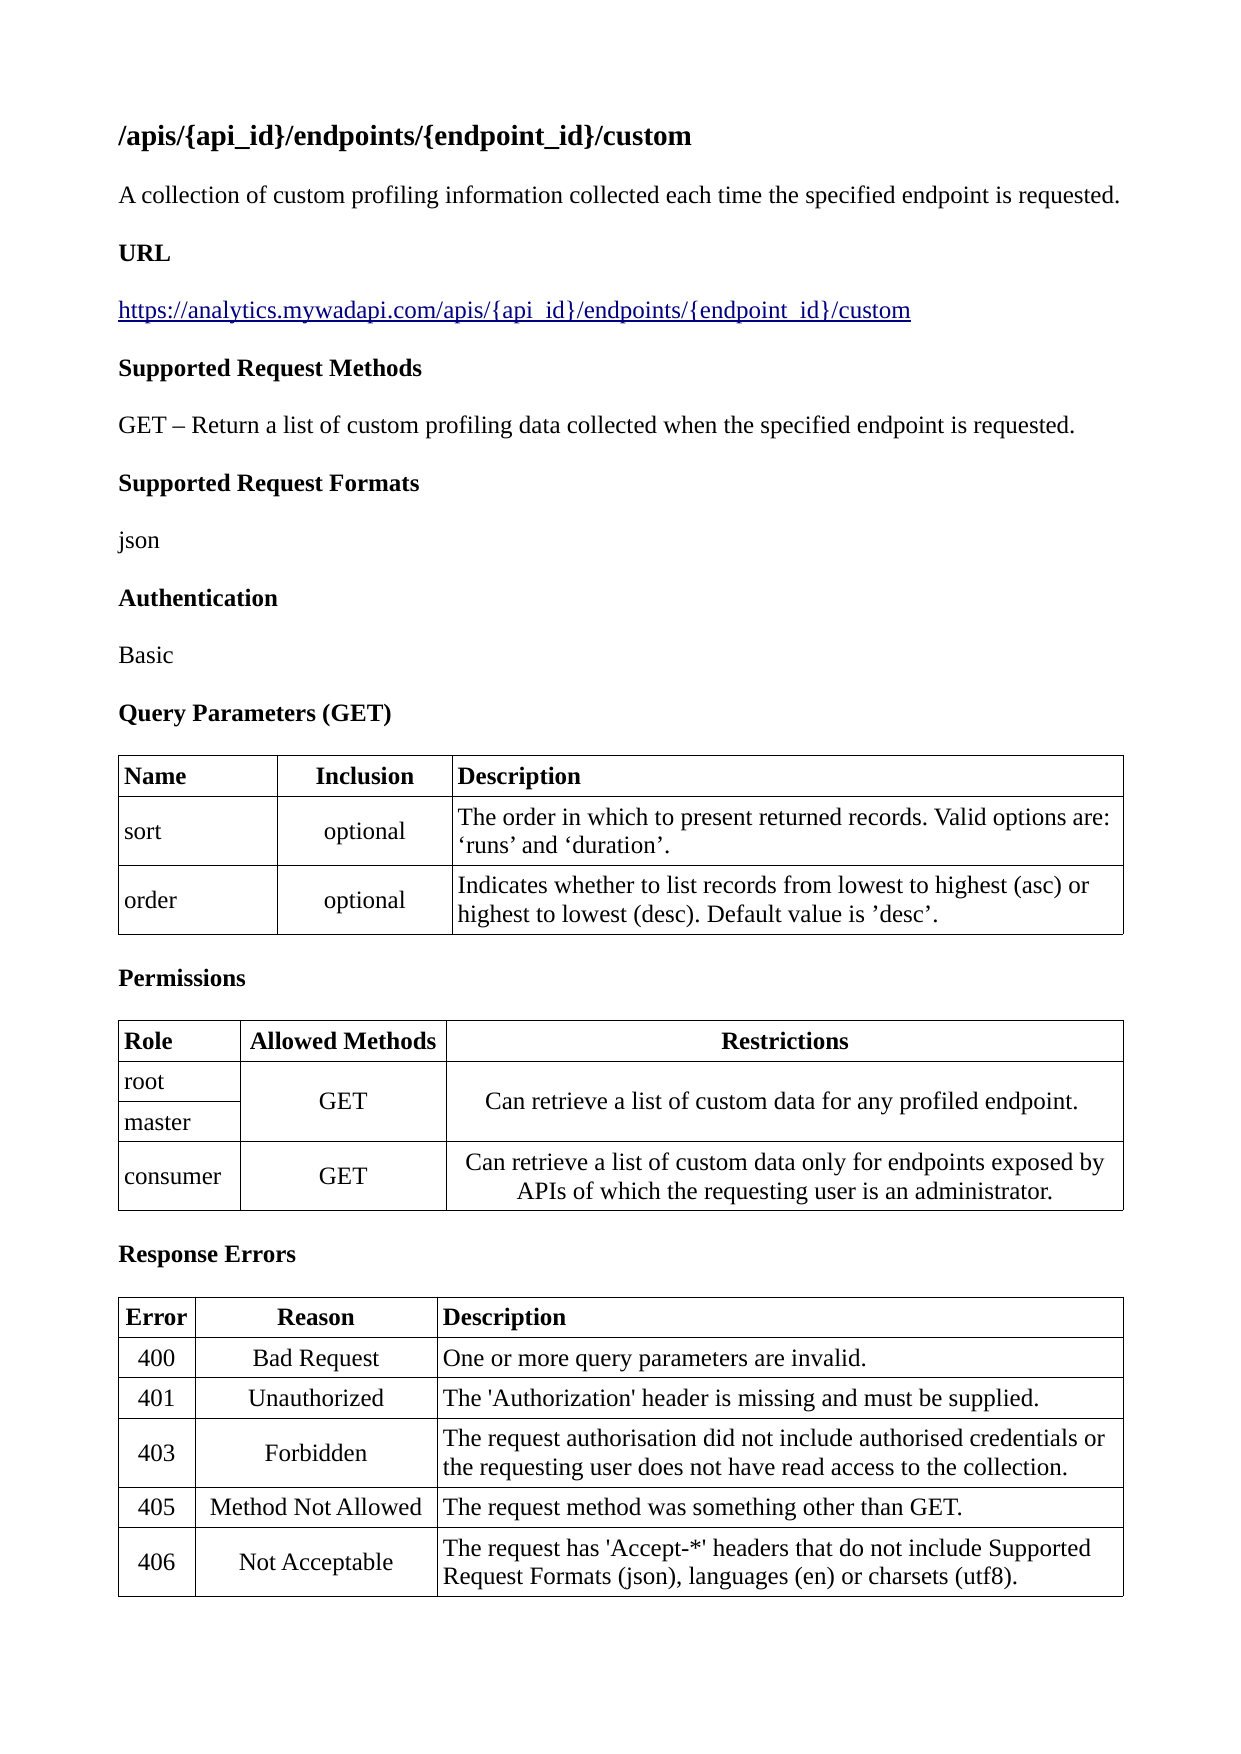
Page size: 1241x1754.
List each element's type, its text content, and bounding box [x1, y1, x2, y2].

table_cell 406 [119, 1528, 195, 1596]
table_cell Not Acceptable [196, 1528, 437, 1596]
text /apis/{api_id}/endpoints/{endpoint_id}/custom [118, 118, 1122, 152]
table_cell Can retrieve a list of custom data for any profiled endpoint. [447, 1062, 1123, 1141]
table_cell 405 [119, 1488, 195, 1527]
table_cell The order in which to present returned records. Valid options are: ‘runs’ and ‘duration’. [453, 797, 1123, 865]
table_cell GET [241, 1142, 446, 1210]
table_cell The request authorisation did not include authorised credentials or the requesting user does not have read access to the collection. [438, 1419, 1123, 1487]
text Supported Request Methods [118, 353, 1122, 382]
table_cell GET [241, 1062, 446, 1141]
table_header Restrictions [447, 1021, 1123, 1061]
table_cell order [119, 866, 277, 934]
text Query Parameters (GET) [118, 698, 1122, 727]
table_header Role [119, 1021, 240, 1061]
text GET – Return a list of custom profiling data collected when the specified endpoint is requested. [118, 410, 1122, 439]
table_header Description [438, 1298, 1123, 1337]
table_cell master [119, 1102, 240, 1141]
table_cell The 'Authorization' header is missing and must be supplied. [438, 1378, 1123, 1417]
table_cell One or more query parameters are invalid. [438, 1338, 1123, 1377]
table_header Reason [196, 1298, 437, 1337]
table_cell The request method was something other than GET. [438, 1488, 1123, 1527]
table_cell optional [278, 866, 452, 934]
text Supported Request Formats [118, 468, 1122, 497]
text Response Errors [118, 1239, 1122, 1268]
table_cell sort [119, 797, 277, 865]
table_header Name [119, 756, 277, 796]
table_cell optional [278, 797, 452, 865]
table_cell Unauthorized [196, 1378, 437, 1417]
table_cell 401 [119, 1378, 195, 1417]
text json [118, 525, 1122, 554]
table_cell Bad Request [196, 1338, 437, 1377]
table_cell root [119, 1062, 240, 1101]
table_cell Forbidden [196, 1419, 437, 1487]
table_header Error [119, 1298, 195, 1337]
table_cell Method Not Allowed [196, 1488, 437, 1527]
text Permissions [118, 963, 1122, 991]
table_cell Can retrieve a list of custom data only for endpoints exposed by APIs of which the requesting user is an administrator. [447, 1142, 1123, 1210]
table_cell Indicates whether to list records from lowest to highest (asc) or highest to lowest (desc). Default value is ’desc’. [453, 866, 1123, 934]
text https://analytics.mywadapi.com/apis/{api_id}/endpoints/{endpoint_id}/custom [118, 295, 1122, 324]
table_cell The request has 'Accept-*' headers that do not include Supported Request Formats (json), languages (en) or charsets (utf8). [438, 1528, 1123, 1596]
text Authentication [118, 583, 1122, 612]
table_header Inclusion [278, 756, 452, 796]
text A collection of custom profiling information collected each time the specified endpoint is requested. [118, 180, 1122, 209]
text Basic [118, 640, 1122, 669]
table_cell 403 [119, 1419, 195, 1487]
text URL [118, 238, 1122, 267]
table_header Allowed Methods [241, 1021, 446, 1061]
table_cell consumer [119, 1142, 240, 1210]
table_cell 400 [119, 1338, 195, 1377]
table_header Description [453, 756, 1123, 796]
